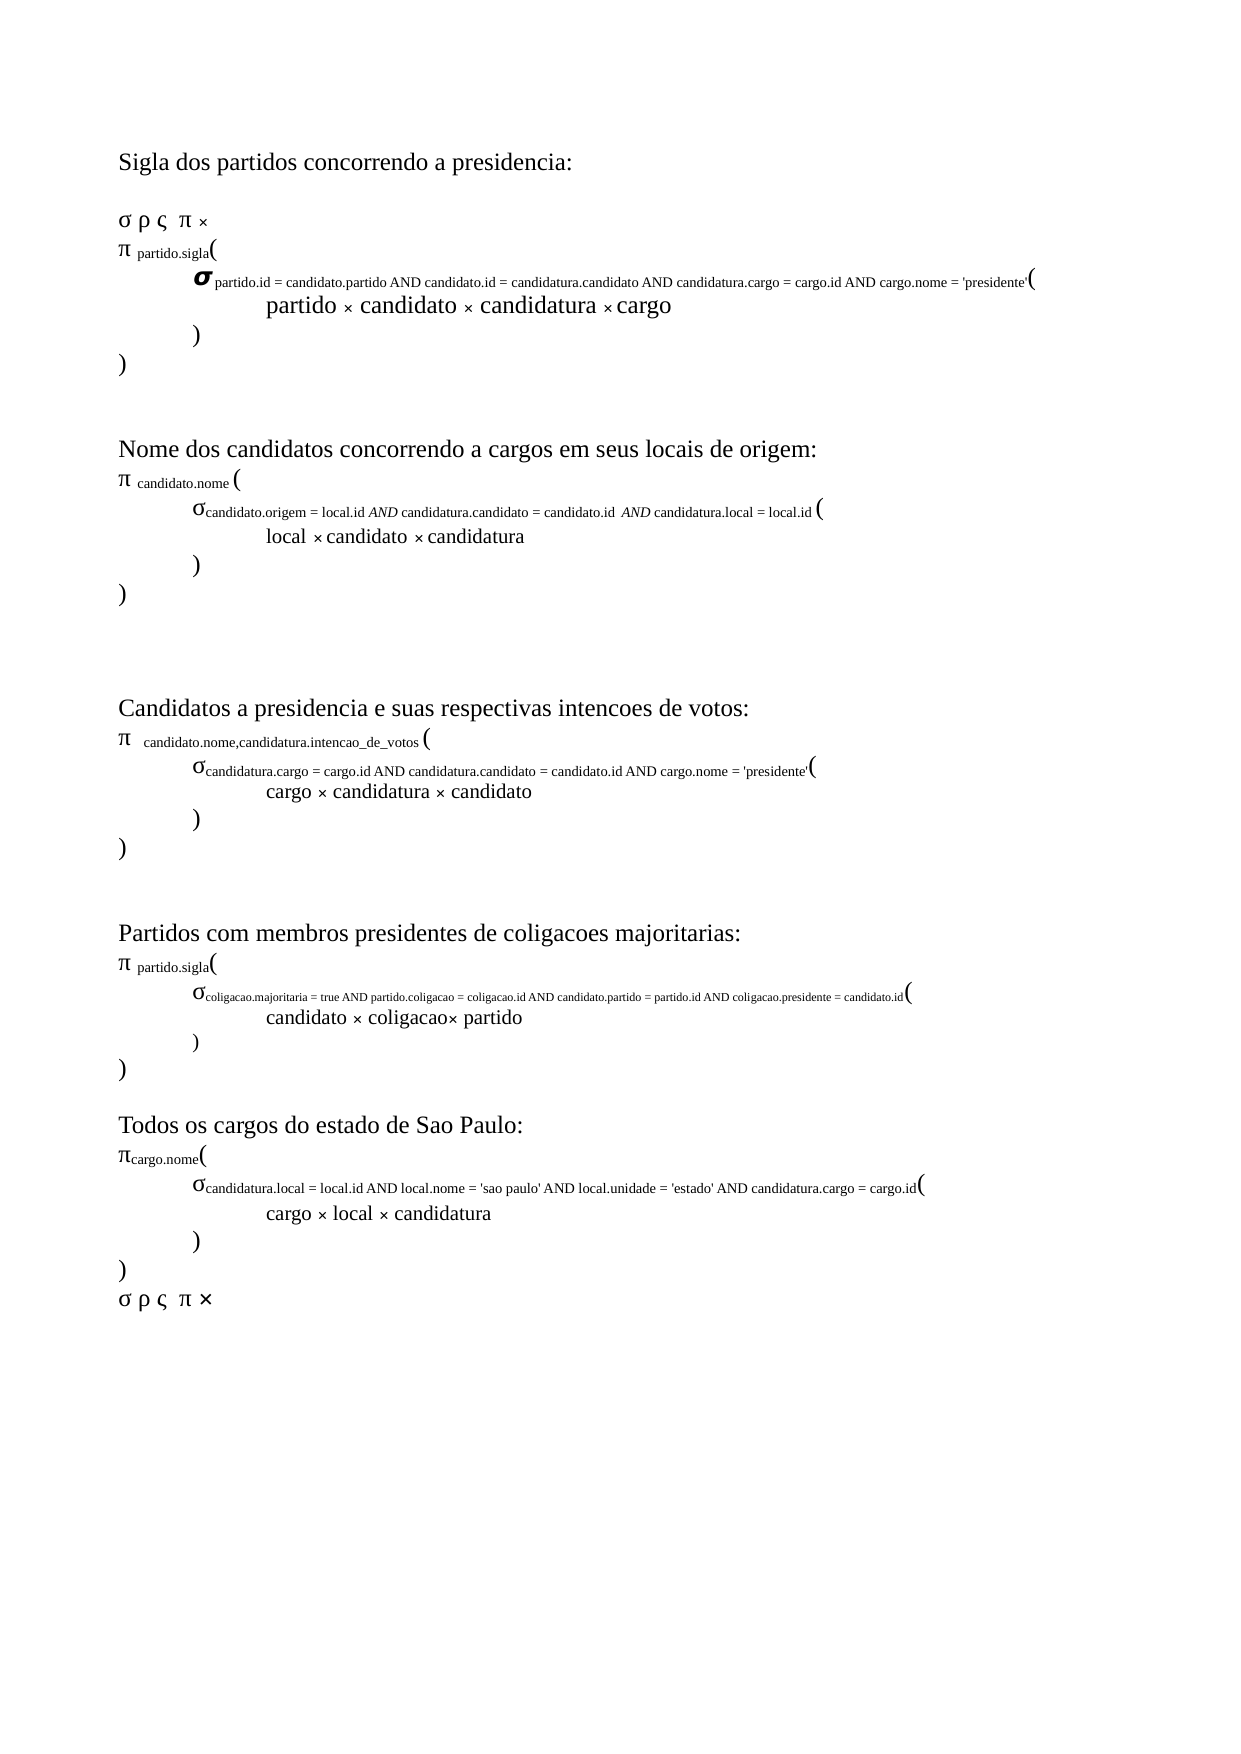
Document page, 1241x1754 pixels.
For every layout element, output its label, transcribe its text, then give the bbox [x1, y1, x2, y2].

text σcandidatura.local = local.id AND local.nome = 'sao paulo' AND local.unidade = 'estado' AND candidatura.cargo = cargo.id( [118, 1168, 1122, 1197]
text σcandidatura.cargo = cargo.id AND candidatura.candidato = candidato.id AND cargo.nome = 'presidente'( [118, 751, 1122, 779]
text ) [118, 319, 1122, 348]
text ) [118, 1254, 1122, 1283]
text ) [118, 832, 1122, 861]
text σcoligacao.majoritaria = true AND partido.coligacao = coligacao.id AND candidato.partido = partido.id AND coligacao.presidente = candidato.id( [118, 976, 1122, 1005]
text σ ρ ς π ✕ [118, 1283, 1122, 1312]
text Todos os cargos do estado de Sao Paulo: [118, 1110, 1122, 1139]
text ) [118, 1053, 1122, 1082]
text ) [118, 803, 1122, 832]
text partido ✕ candidato ✕ candidatura ✕ cargo [118, 291, 1122, 319]
text 𝞼partido.id = candidato.partido AND candidato.id = candidatura.candidato AND candidatura.cargo = cargo.id AND cargo.nome = 'presidente'( [118, 262, 1122, 291]
text ) [118, 549, 1122, 578]
text π candidato.nome ( [118, 463, 1122, 492]
text local ✕ candidato ✕ candidatura [118, 521, 1122, 549]
text cargo ✕ local ✕ candidatura [118, 1197, 1122, 1225]
text candidato ✕ coligacao✕ partido [118, 1005, 1122, 1029]
text ) [118, 1029, 1122, 1053]
text π partido.sigla( [118, 947, 1122, 976]
text σcandidato.origem = local.id AND candidatura.candidato = candidato.id AND candidatura.local = local.id ( [118, 492, 1122, 521]
text ) [118, 578, 1122, 607]
text Sigla dos partidos concorrendo a presidencia: [118, 147, 1122, 176]
text πcargo.nome( [118, 1139, 1122, 1168]
text π partido.sigla( [118, 233, 1122, 262]
text σ ρ ς π ✕ [118, 204, 1122, 233]
text Nome dos candidatos concorrendo a cargos em seus locais de origem: [118, 434, 1122, 463]
text ) [118, 348, 1122, 377]
text π candidato.nome,candidatura.intencao_de_votos ( [118, 722, 1122, 751]
text ) [118, 1225, 1122, 1254]
text cargo ✕ candidatura ✕ candidato [118, 779, 1122, 803]
text Candidatos a presidencia e suas respectivas intencoes de votos: [118, 693, 1122, 722]
text Partidos com membros presidentes de coligacoes majoritarias: [118, 918, 1122, 947]
